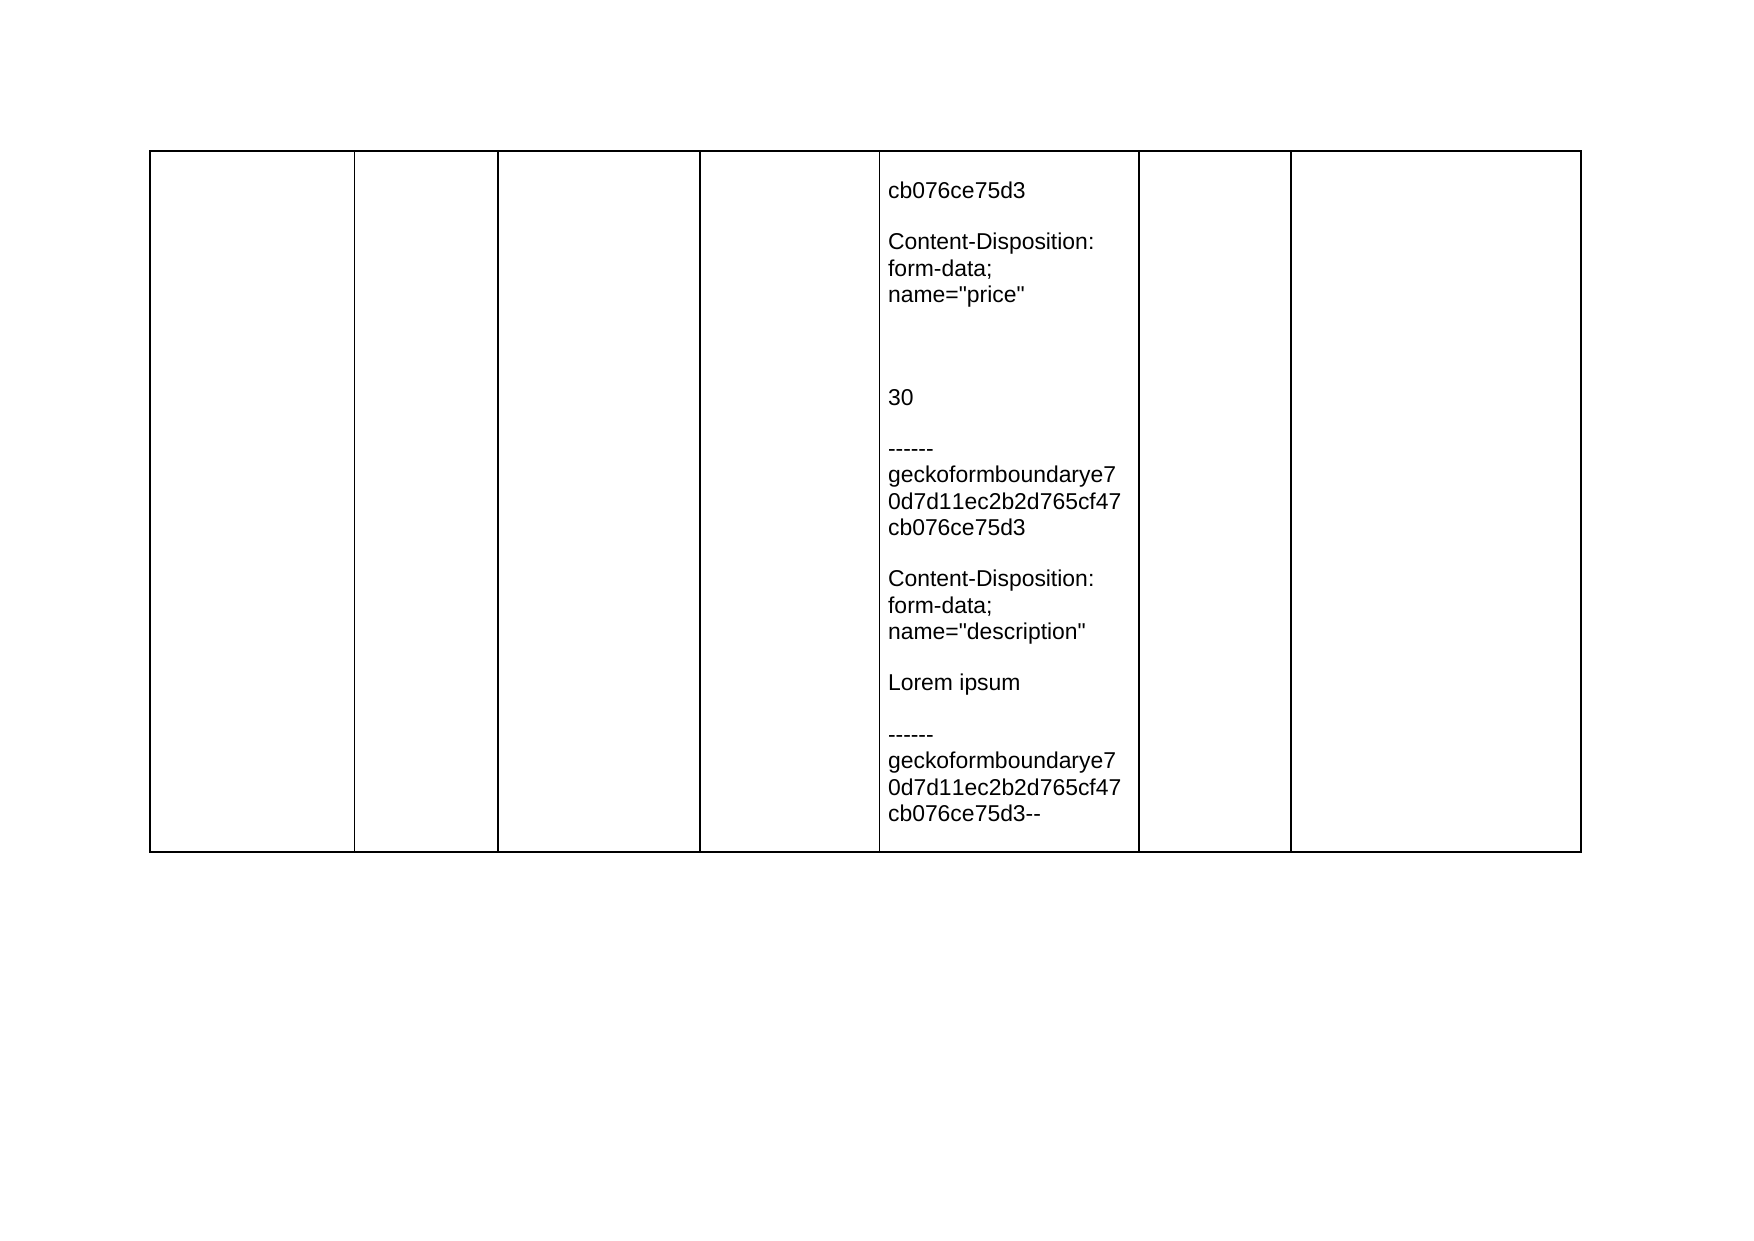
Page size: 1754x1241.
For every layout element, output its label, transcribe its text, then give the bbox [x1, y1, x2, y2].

table_cell [1140, 152, 1290, 851]
table_cell [151, 152, 354, 851]
table_cell cb076ce75d3 Content-Disposition: form-data; name="price" 30 ------geckoformboundarye70d7d11ec2b2d765cf47cb076ce75d3 Content-Disposition: form-data; name="description" Lorem ipsum ------geckoformboundarye70d7d11ec2b2d765cf47cb076ce75d3-- [880, 152, 1138, 851]
table_cell [355, 152, 497, 851]
table_cell [499, 152, 699, 851]
table_cell [1292, 152, 1580, 851]
table_cell [701, 152, 879, 851]
